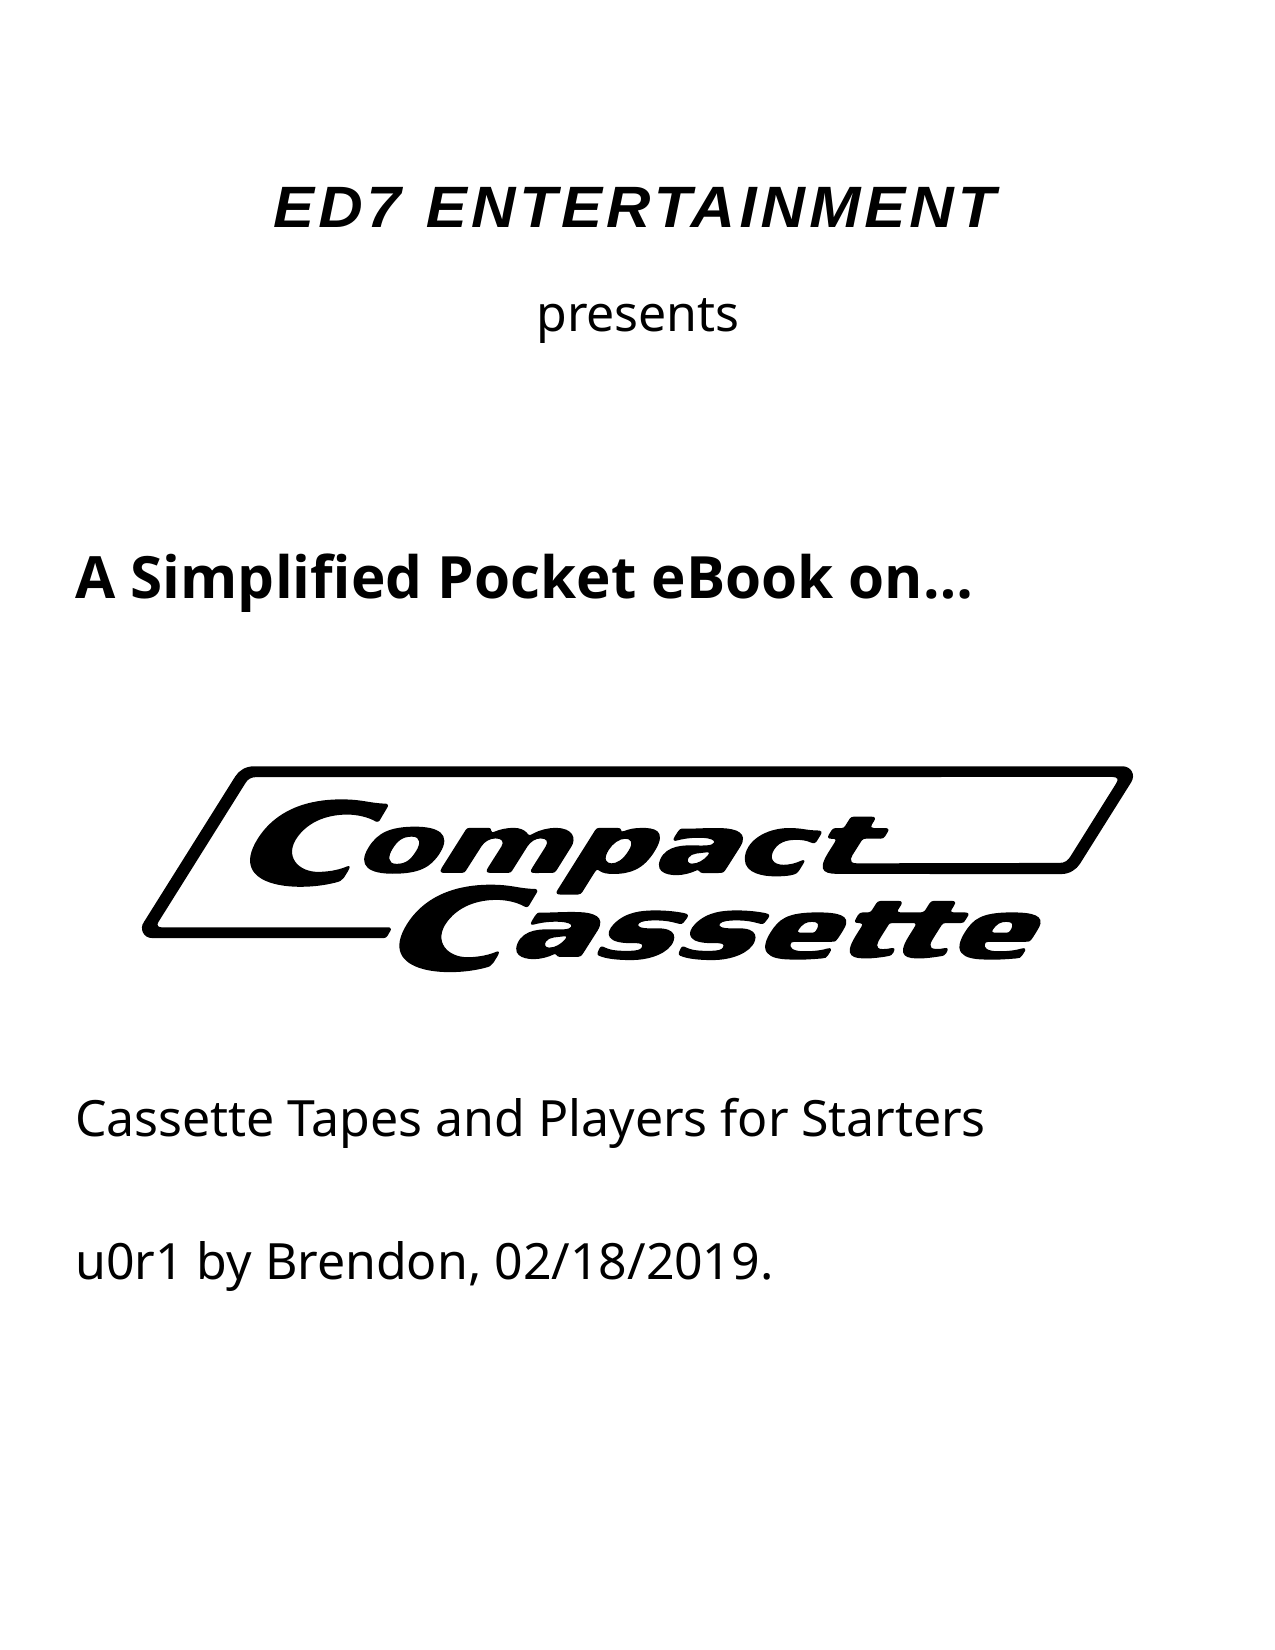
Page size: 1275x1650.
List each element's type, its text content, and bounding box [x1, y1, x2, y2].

subtitle presents [75, 277, 1200, 346]
text u0r1 by Brendon, 02/18/2019. [75, 1226, 1200, 1294]
subtitle Cassette Tapes and Players for Starters [75, 1083, 1200, 1151]
title ED7 ENTERTAINMENT [75, 172, 1200, 240]
title A Simplified Pocket eBook on… [75, 536, 1200, 616]
